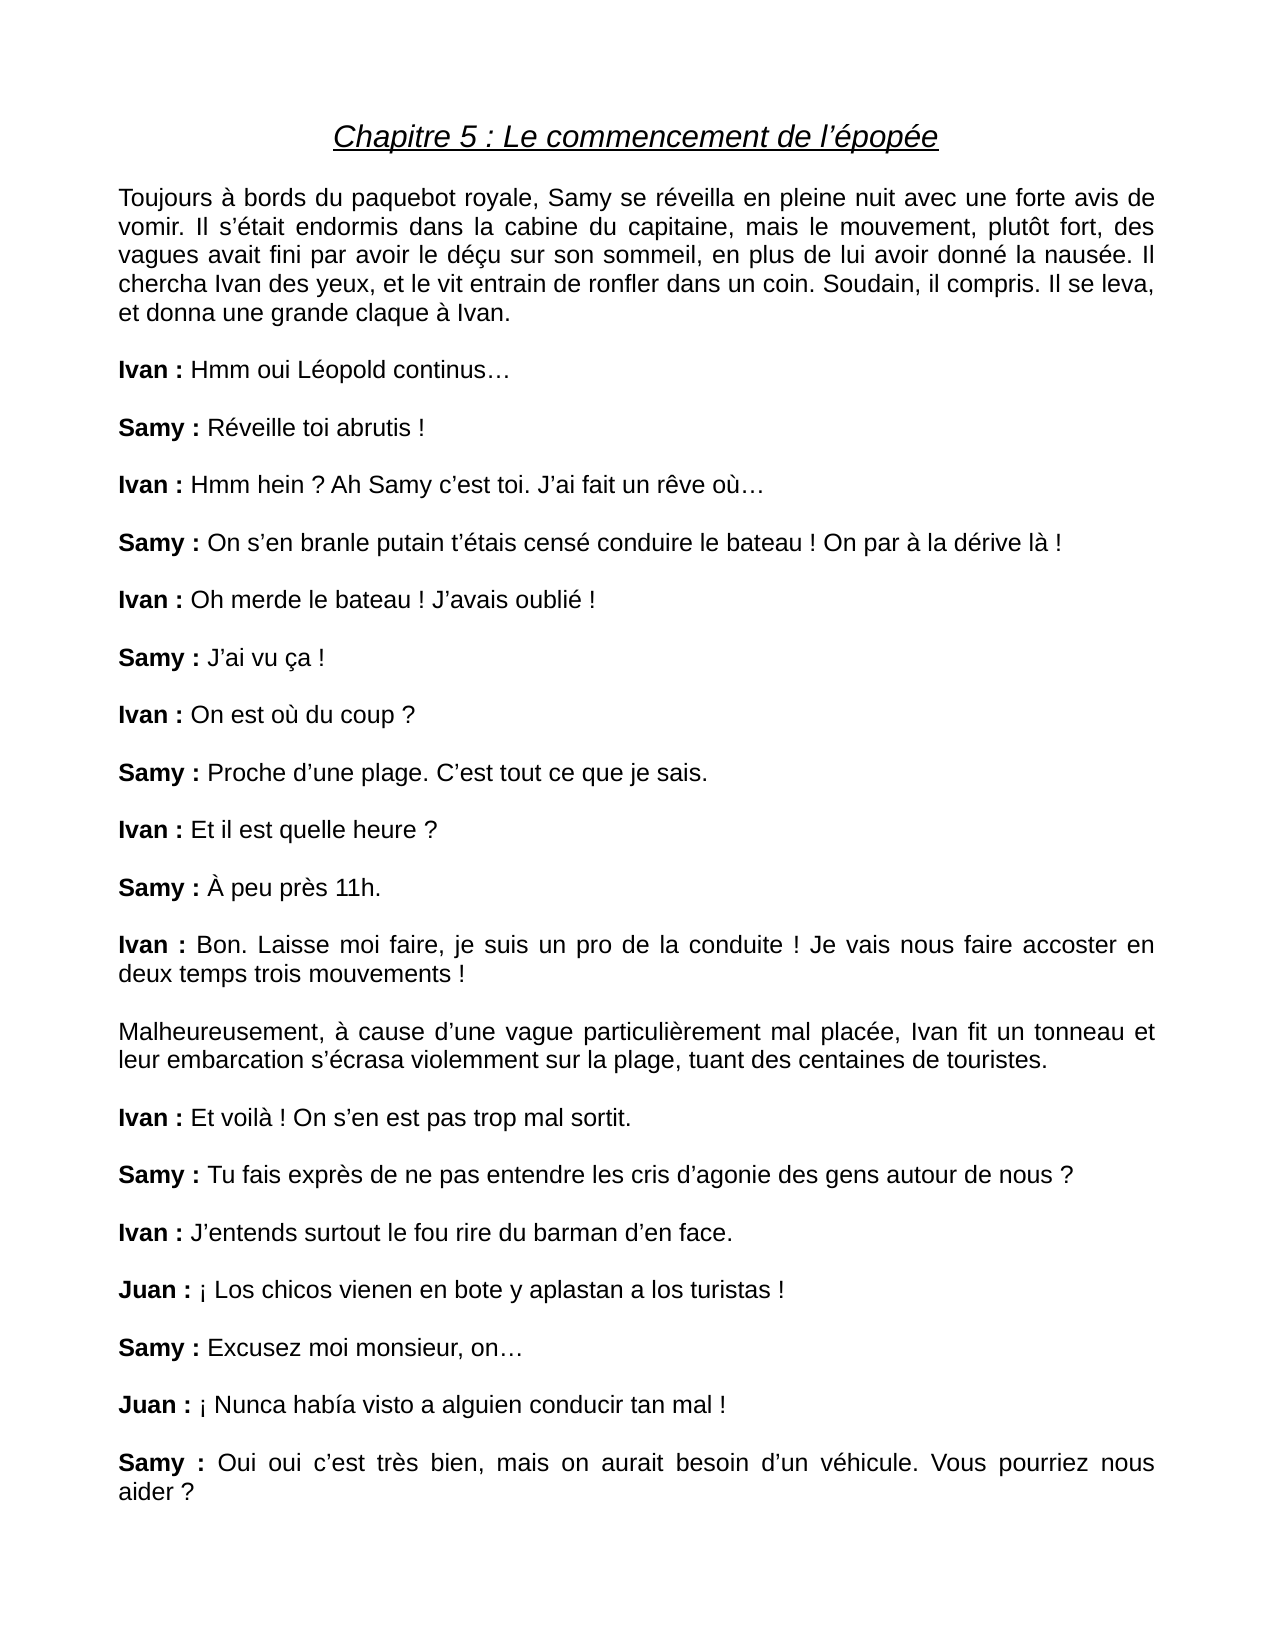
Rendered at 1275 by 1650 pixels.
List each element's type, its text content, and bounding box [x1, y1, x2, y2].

text Juan : ¡ Nunca había visto a alguien conducir tan mal ! [118, 1390, 1157, 1419]
text Ivan : On est où du coup ? [118, 700, 1157, 729]
text Samy : J’ai vu ça ! [118, 643, 1157, 672]
text Samy : Tu fais exprès de ne pas entendre les cris d’agonie des gens autour de nous ? [118, 1160, 1157, 1189]
text Juan : ¡ Los chicos vienen en bote y aplastan a los turistas ! [118, 1275, 1157, 1304]
text Samy : Réveille toi abrutis ! [118, 413, 1157, 442]
text Samy : Excusez moi monsieur, on… [118, 1333, 1157, 1362]
text Samy : À peu près 11h. [118, 873, 1157, 902]
text Ivan : Hmm oui Léopold continus… [118, 355, 1157, 384]
text Ivan : J’entends surtout le fou rire du barman d’en face. [118, 1218, 1157, 1247]
text Chapitre 5 : Le commencement de l’épopée [118, 118, 1157, 154]
text Malheureusement, à cause d’une vague particulièrement mal placée, Ivan fit un tonneau et leur embarcation s’écrasa violemment sur la plage, tuant des centaines de touristes. [118, 1017, 1157, 1074]
text Ivan : Oh merde le bateau ! J’avais oublié ! [118, 585, 1157, 614]
text Ivan : Bon. Laisse moi faire, je suis un pro de la conduite ! Je vais nous faire accoster en deux temps trois mouvements ! [118, 930, 1157, 988]
text Ivan : Et voilà ! On s’en est pas trop mal sortit. [118, 1103, 1157, 1132]
text Ivan : Et il est quelle heure ? [118, 815, 1157, 844]
text Samy : Oui oui c’est très bien, mais on aurait besoin d’un véhicule. Vous pourriez nous aider ? [118, 1448, 1157, 1505]
text Toujours à bords du paquebot royale, Samy se réveilla en pleine nuit avec une forte avis de vomir. Il s’était endormis dans la cabine du capitaine, mais le mouvement, plutôt fort, des vagues avait fini par avoir le déçu sur son sommeil, en plus de lui avoir donné la nausée. Il chercha Ivan des yeux, et le vit entrain de ronfler dans un coin. Soudain, il compris. Il se leva, et donna une grande claque à Ivan. [118, 183, 1157, 327]
text Samy : Proche d’une plage. C’est tout ce que je sais. [118, 758, 1157, 787]
text Ivan : Hmm hein ? Ah Samy c’est toi. J’ai fait un rêve où… [118, 470, 1157, 499]
text Samy : On s’en branle putain t’étais censé conduire le bateau ! On par à la dérive là ! [118, 528, 1157, 557]
